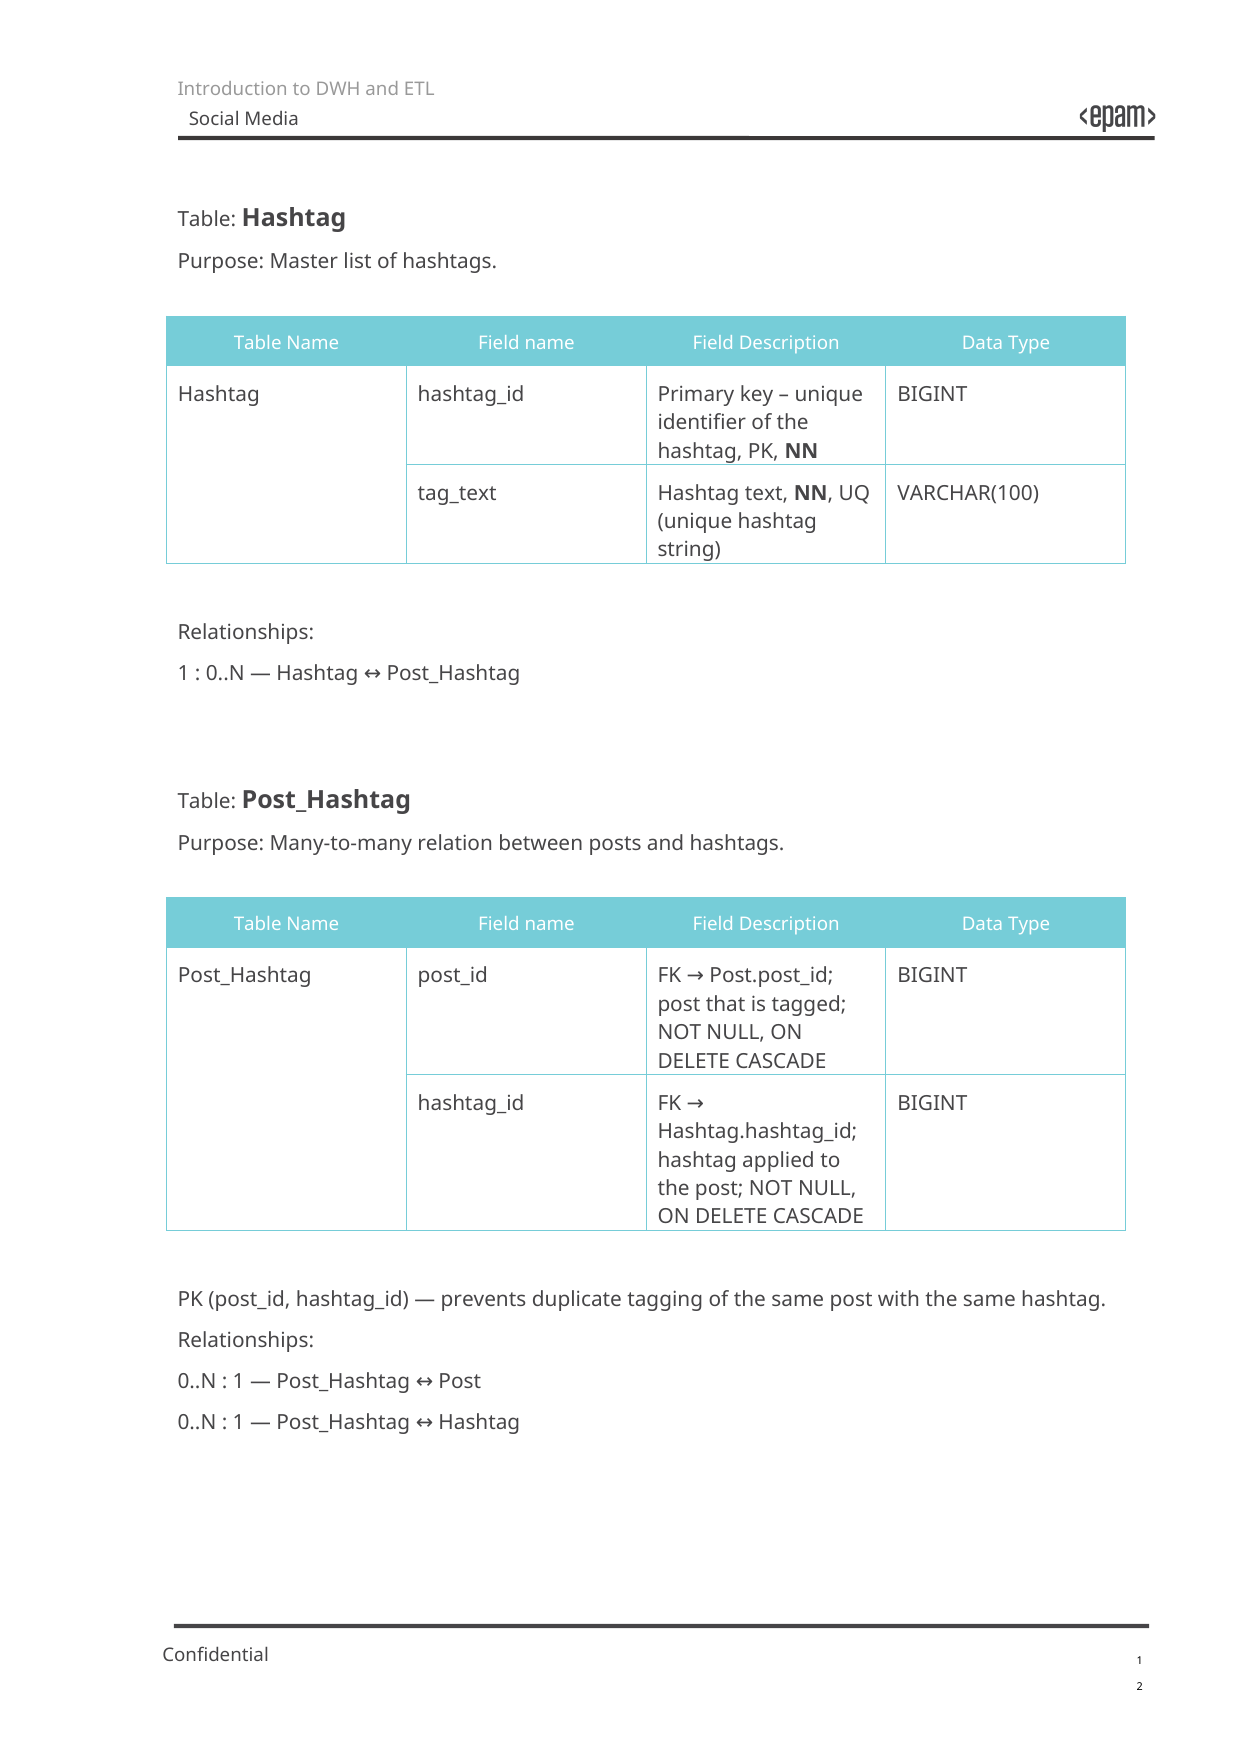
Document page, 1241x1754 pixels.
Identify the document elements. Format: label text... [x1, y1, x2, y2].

text Purpose: Master list of hashtags. [177, 246, 1152, 274]
table_cell FK → Hashtag.hashtag_id; hashtag applied to the post; NOT NULL, ON DELETE CASCADE [647, 1075, 885, 1230]
table_header Field Description [647, 317, 885, 365]
table_cell hashtag_id [407, 366, 646, 464]
text PK (post_id, hashtag_id) — prevents duplicate tagging of the same post with the same hashtag. [177, 1284, 1152, 1313]
table_cell hashtag_id [407, 1075, 646, 1230]
table_cell BIGINT [886, 366, 1125, 464]
text Purpose: Many-to-many relation between posts and hashtags. [177, 828, 1152, 856]
table_header Field Description [647, 898, 885, 947]
table_header Table Name [167, 317, 406, 365]
table_header Field name [407, 317, 646, 365]
table_header Data Type [886, 317, 1125, 365]
table_cell Hashtag text, NN, UQ (unique hashtag string) [647, 465, 885, 563]
text Table: Post_Hashtag [177, 781, 1152, 815]
table_header Data Type [886, 898, 1125, 947]
table_cell BIGINT [886, 1075, 1125, 1230]
text Relationships: [177, 617, 1152, 646]
table_header Table Name [167, 898, 406, 947]
table_cell FK → Post.post_id; post that is tagged; NOT NULL, ON DELETE CASCADE [647, 948, 885, 1074]
text Relationships: [177, 1325, 1152, 1354]
text 1 : 0..N — Hashtag ↔ Post_Hashtag [177, 658, 1152, 687]
table_cell VARCHAR(100) [886, 465, 1125, 563]
table_cell Primary key – unique identifier of the hashtag, PK, NN [647, 366, 885, 464]
table_cell tag_text [407, 465, 646, 563]
text Table: Hashtag [177, 199, 1152, 234]
table_header Field name [407, 898, 646, 947]
text 0..N : 1 — Post_Hashtag ↔ Hashtag [177, 1407, 1152, 1436]
table_cell post_id [407, 948, 646, 1074]
table_cell Post_Hashtag [167, 948, 406, 1230]
table_cell Hashtag [167, 366, 406, 563]
table_cell BIGINT [886, 948, 1125, 1074]
text 0..N : 1 — Post_Hashtag ↔ Post [177, 1366, 1152, 1395]
